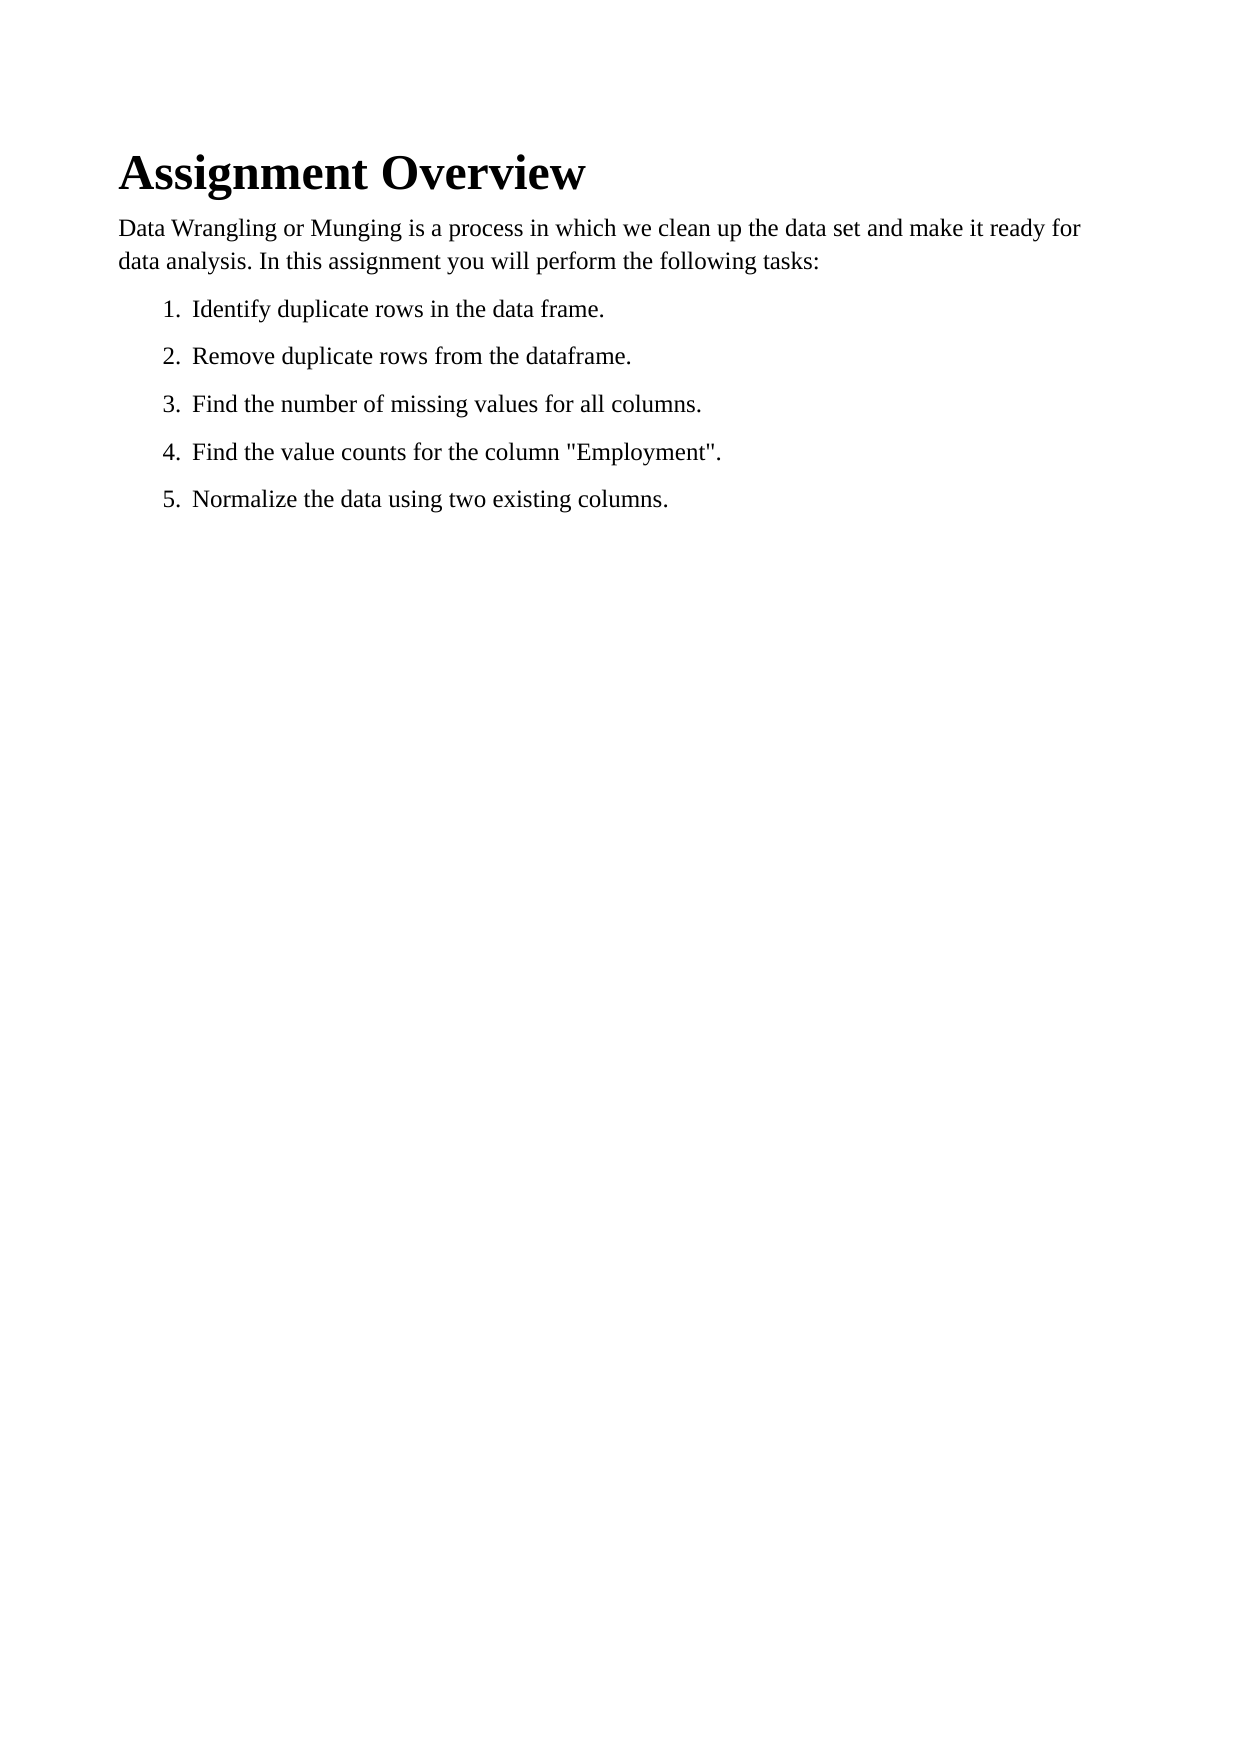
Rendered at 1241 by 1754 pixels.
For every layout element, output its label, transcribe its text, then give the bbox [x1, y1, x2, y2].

text Data Wrangling or Munging is a process in which we clean up the data set and make it ready for data analysis. In this assignment you will perform the following tasks: [118, 213, 1122, 275]
subtitle Assignment Overview [118, 143, 1122, 201]
list Remove duplicate rows from the dataframe. [162, 341, 1122, 370]
list Find the value counts for the column "Employment". [162, 437, 1122, 465]
list Find the number of missing values for all columns. [162, 389, 1122, 418]
list Identify duplicate rows in the data frame. [162, 294, 1122, 322]
list Normalize the data using two existing columns. [162, 484, 1122, 513]
